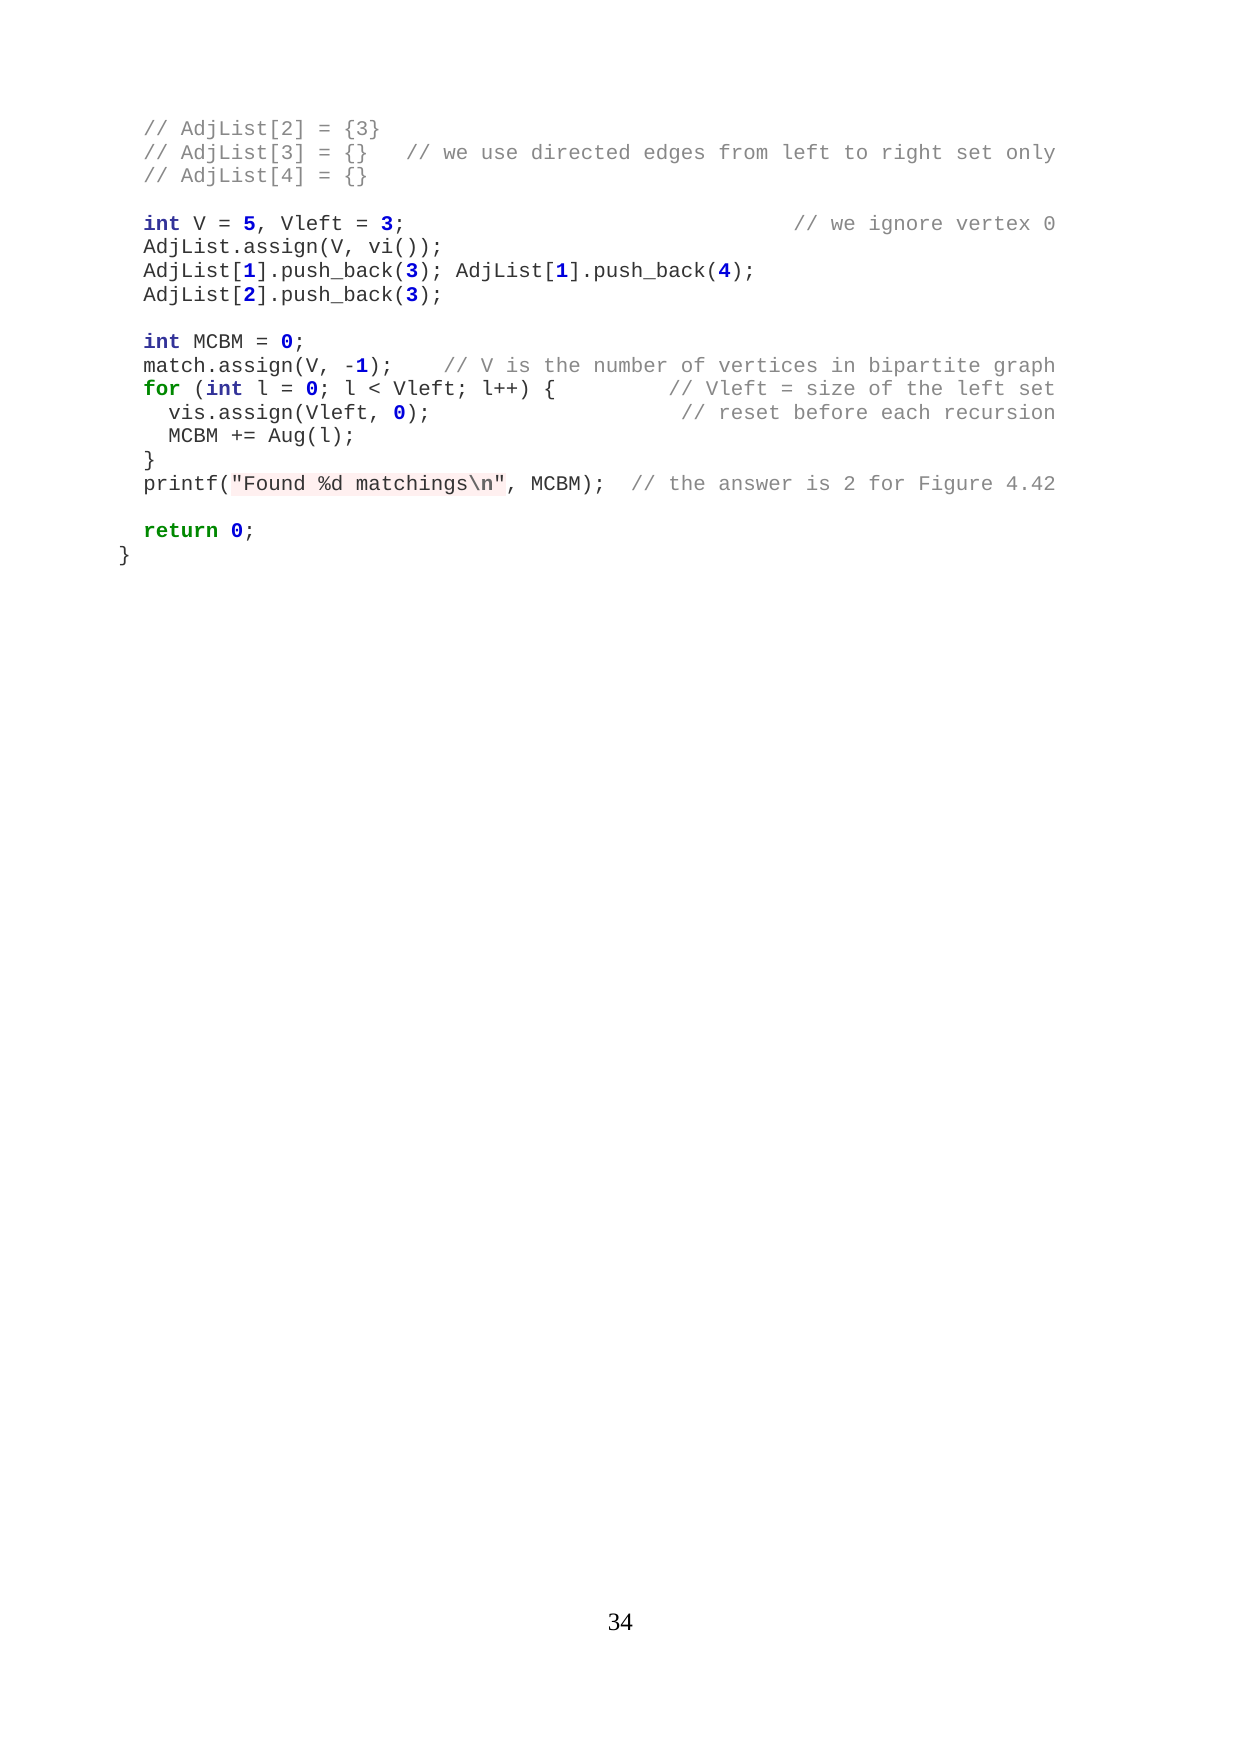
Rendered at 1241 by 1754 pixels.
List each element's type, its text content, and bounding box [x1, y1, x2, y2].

text vis.assign(Vleft, 0); // reset before each recursion [118, 402, 1122, 426]
text // AdjList[4] = {} [118, 165, 1122, 189]
text printf("Found %d matchings\n", MCBM); // the answer is 2 for Figure 4.42 [118, 473, 1122, 496]
text AdjList.assign(V, vi()); [118, 236, 1122, 260]
text } [118, 544, 1122, 567]
text } [118, 449, 1122, 473]
text AdjList[1].push_back(3); AdjList[1].push_back(4); [118, 260, 1122, 284]
text match.assign(V, -1); // V is the number of vertices in bipartite graph [118, 354, 1122, 378]
text AdjList[2].push_back(3); [118, 284, 1122, 307]
text MCBM += Aug(l); [118, 426, 1122, 449]
text int MCBM = 0; [118, 331, 1122, 354]
text return 0; [118, 520, 1122, 544]
text // AdjList[3] = {} // we use directed edges from left to right set only [118, 142, 1122, 165]
text for (int l = 0; l < Vleft; l++) { // Vleft = size of the left set [118, 378, 1122, 402]
text // AdjList[2] = {3} [118, 118, 1122, 142]
text int V = 5, Vleft = 3; // we ignore vertex 0 [118, 213, 1122, 236]
